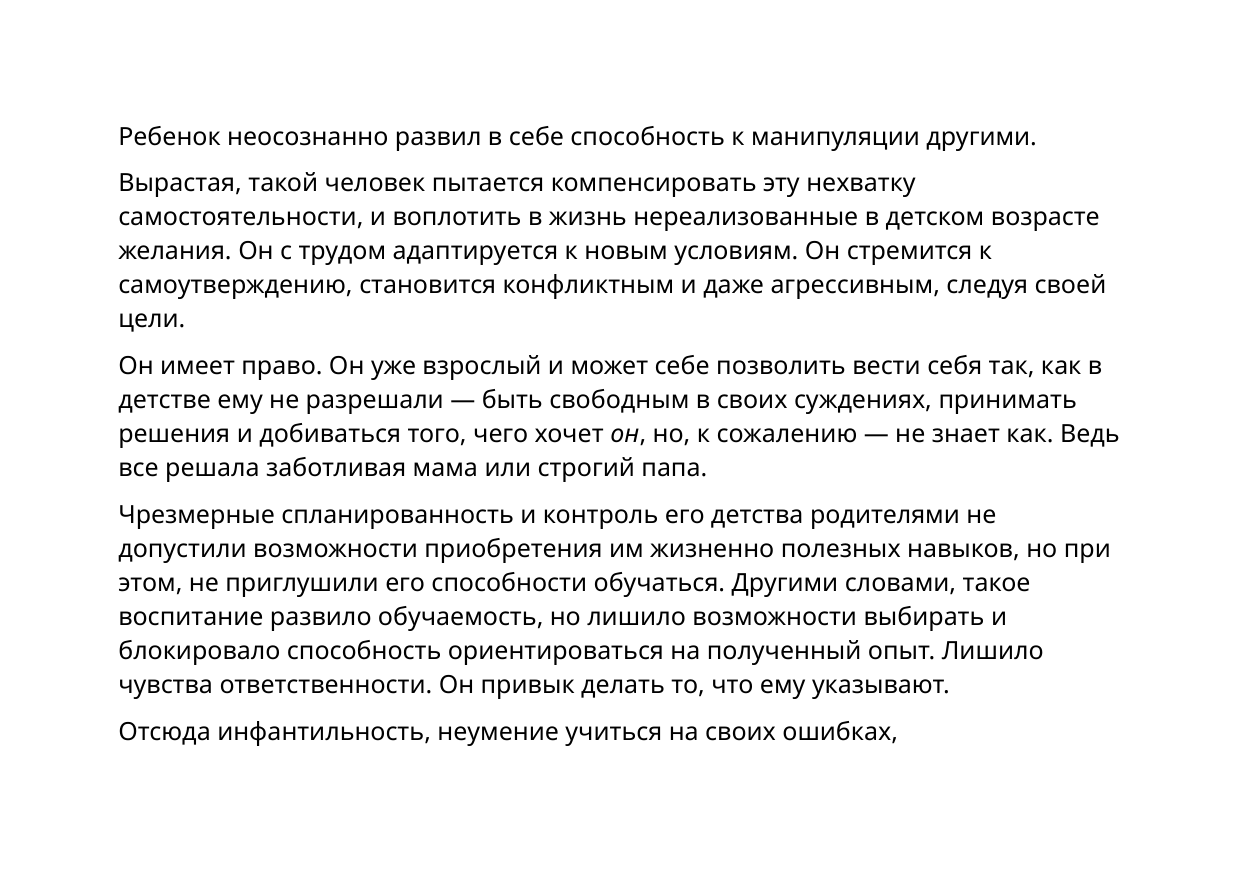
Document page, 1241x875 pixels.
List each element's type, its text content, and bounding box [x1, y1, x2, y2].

text Чрезмерные спланированность и контроль его детства родителями не допустили возможности приобретения им жизненно полезных навыков, но при этом, не приглушили его способности обучаться. Другими словами, такое воспитание развило обучаемость, но лишило возможности выбирать и блокировало способность ориентироваться на полученный опыт. Лишило чувства ответственности. Он привык делать то, что ему указывают. [118, 496, 1122, 701]
text Он имеет право. Он уже взрослый и может себе позволить вести себя так, как в детстве ему не разрешали — быть свободным в своих суждениях, принимать решения и добиваться того, чего хочет он, но, к сожалению — не знает как. Ведь все решала заботливая мама или строгий папа. [118, 347, 1122, 484]
text Ребенок неосознанно развил в себе способность к манипуляции другими. [118, 118, 1122, 152]
text Вырастая, такой человек пытается компенсировать эту нехватку самостоятельности, и воплотить в жизнь нереализованные в детском возрасте желания. Он с трудом адаптируется к новым условиям. Он стремится к самоутверждению, становится конфликтным и даже агрессивным, следуя своей цели. [118, 165, 1122, 335]
text Отсюда инфантильность, неумение учиться на своих ошибках, [118, 713, 1122, 747]
